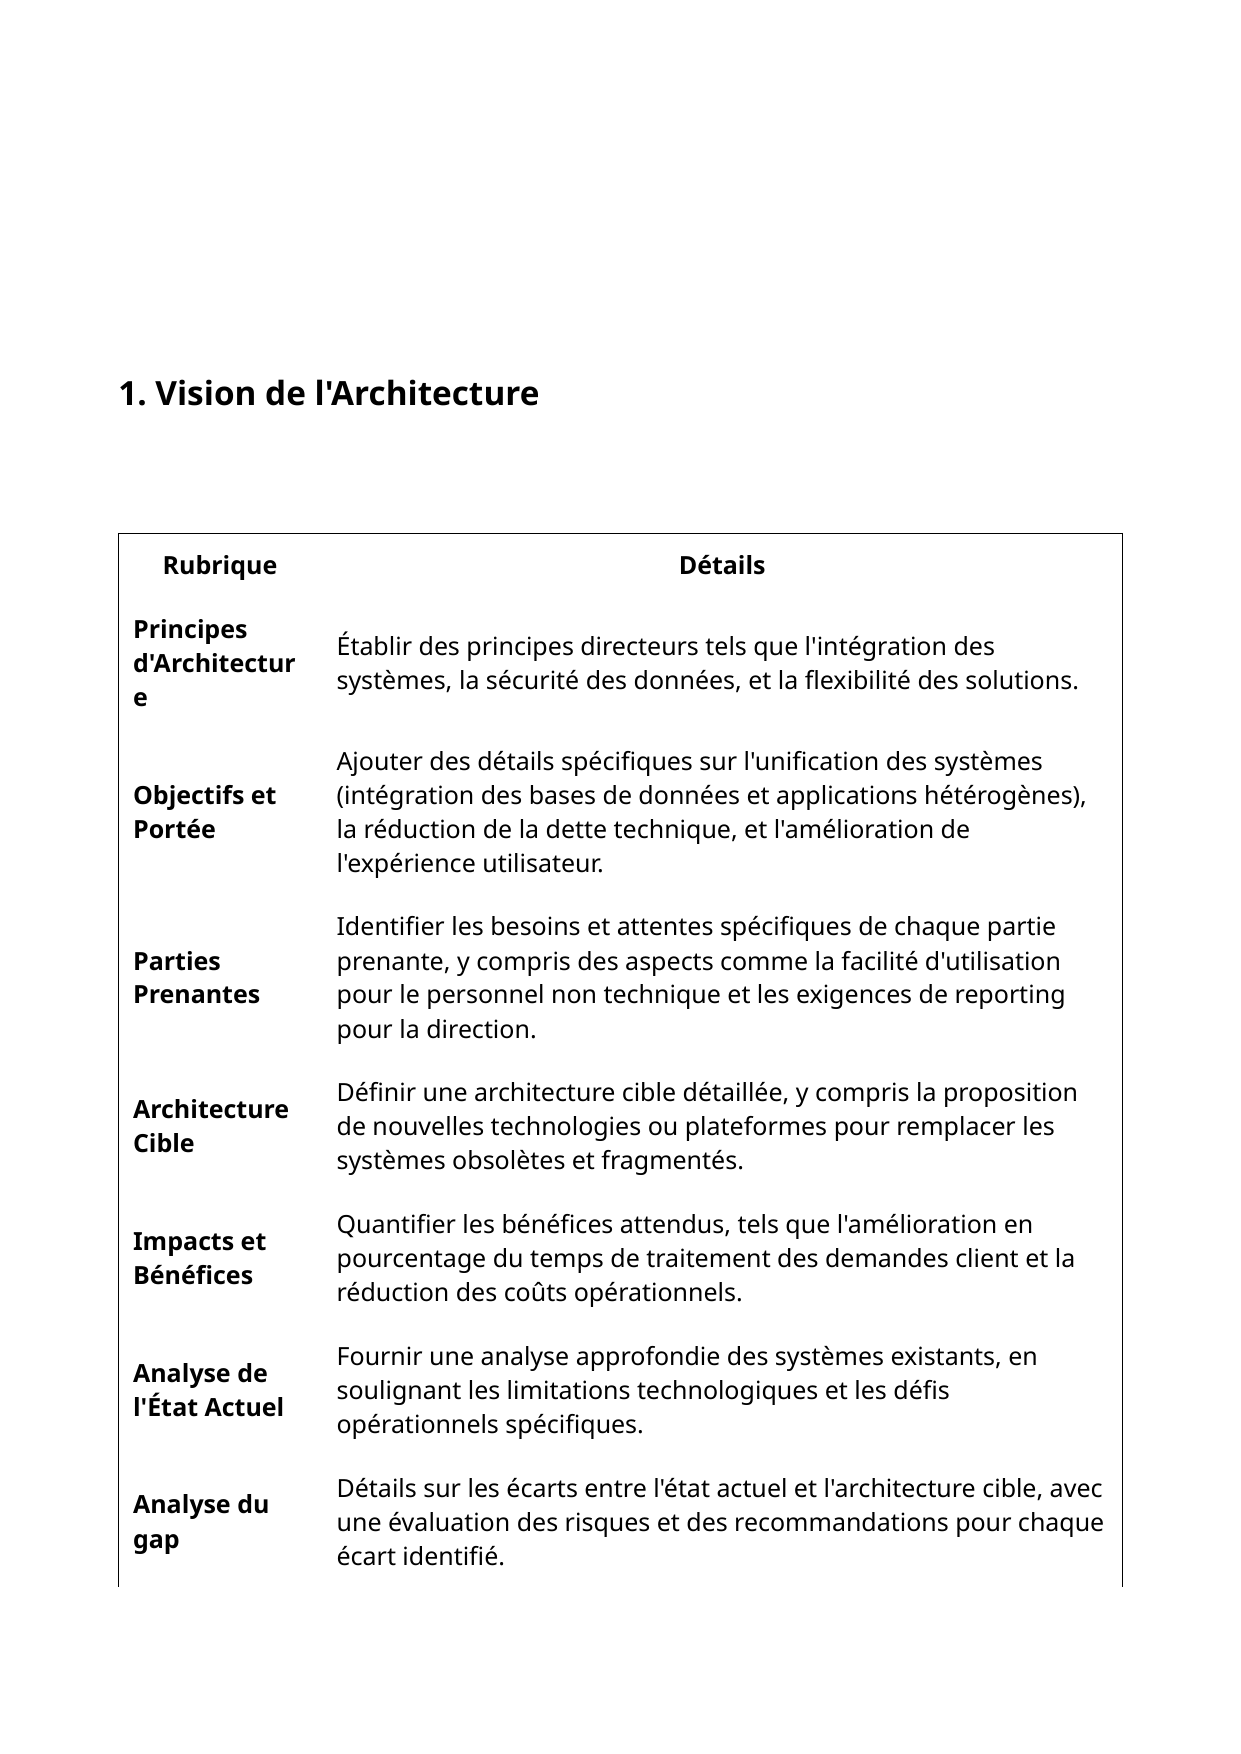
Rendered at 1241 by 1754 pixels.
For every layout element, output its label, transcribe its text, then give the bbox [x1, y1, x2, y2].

subtitle 1. Vision de l'Architecture [118, 370, 1122, 416]
table_cell Analyse de l'État Actuel [119, 1324, 322, 1455]
table_cell Objectifs et Portée [119, 729, 322, 894]
table_cell Ajouter des détails spécifiques sur l'unification des systèmes (intégration des bases de données et applications hétérogènes), la réduction de la dette technique, et l'amélioration de l'expérience utilisateur. [322, 729, 1122, 894]
table_cell Quantifier les bénéfices attendus, tels que l'amélioration en pourcentage du temps de traitement des demandes client et la réduction des coûts opérationnels. [322, 1192, 1122, 1324]
table_cell Définir une architecture cible détaillée, y compris la proposition de nouvelles technologies ou plateformes pour remplacer les systèmes obsolètes et fragmentés. [322, 1060, 1122, 1192]
table_cell Fournir une analyse approfondie des systèmes existants, en soulignant les limitations technologiques et les défis opérationnels spécifiques. [322, 1324, 1122, 1455]
table_cell Identifier les besoins et attentes spécifiques de chaque partie prenante, y compris des aspects comme la facilité d'utilisation pour le personnel non technique et les exigences de reporting pour la direction. [322, 894, 1122, 1060]
table_cell Principes d'Architecture [119, 597, 322, 728]
table_cell Impacts et Bénéfices [119, 1192, 322, 1324]
table_header Détails [322, 534, 1122, 597]
table_cell Architecture Cible [119, 1060, 322, 1192]
table_cell Établir des principes directeurs tels que l'intégration des systèmes, la sécurité des données, et la flexibilité des solutions. [322, 597, 1122, 728]
table_cell Parties Prenantes [119, 894, 322, 1060]
table_cell Analyse du gap [119, 1455, 322, 1587]
table_header Rubrique [119, 534, 322, 597]
table_cell Détails sur les écarts entre l'état actuel et l'architecture cible, avec une évaluation des risques et des recommandations pour chaque écart identifié. [322, 1455, 1122, 1587]
